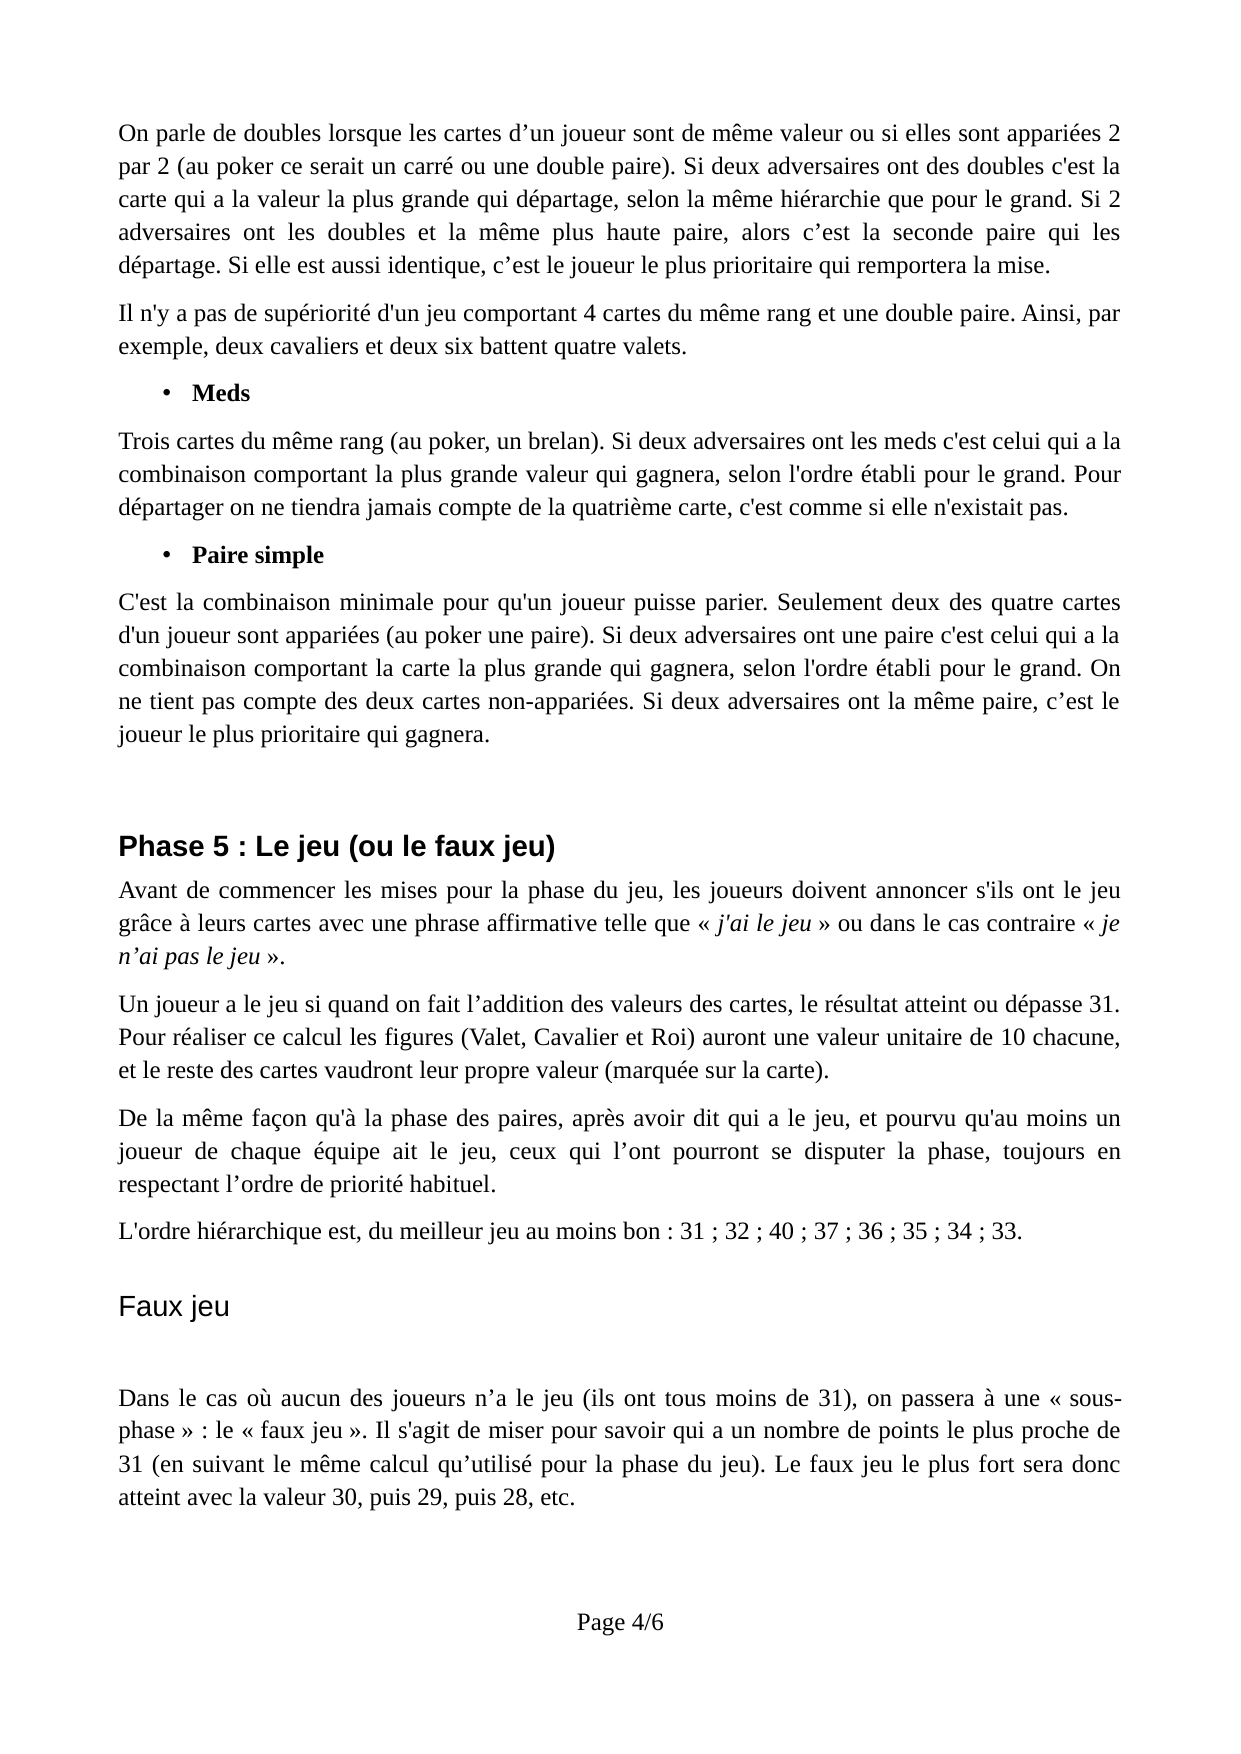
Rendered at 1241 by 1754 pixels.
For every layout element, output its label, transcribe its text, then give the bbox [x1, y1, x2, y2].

text Trois cartes du même rang (au poker, un brelan). Si deux adversaires ont les meds c'est celui qui a la combinaison comportant la plus grande valeur qui gagnera, selon l'ordre établi pour le grand. Pour départager on ne tiendra jamais compte de la quatrième carte, c'est comme si elle n'existait pas. [118, 426, 1122, 521]
list Paire simple [162, 540, 1122, 568]
list Meds [162, 378, 1122, 407]
subtitle Faux jeu [118, 1289, 1122, 1322]
subtitle Phase 5 : Le jeu (ou le faux jeu) [118, 829, 1122, 863]
text On parle de doubles lorsque les cartes d’un joueur sont de même valeur ou si elles sont appariées 2 par 2 (au poker ce serait un carré ou une double paire). Si deux adversaires ont des doubles c'est la carte qui a la valeur la plus grande qui départage, selon la même hiérarchie que pour le grand. Si 2 adversaires ont les doubles et la même plus haute paire, alors c’est la seconde paire qui les départage. Si elle est aussi identique, c’est le joueur le plus prioritaire qui remportera la mise. [118, 118, 1122, 279]
text Avant de commencer les mises pour la phase du jeu, les joueurs doivent annoncer s'ils ont le jeu grâce à leurs cartes avec une phrase affirmative telle que « j'ai le jeu » ou dans le cas contraire « je n’ai pas le jeu ». [118, 875, 1122, 970]
text C'est la combinaison minimale pour qu'un joueur puisse parier. Seulement deux des quatre cartes d'un joueur sont appariées (au poker une paire). Si deux adversaires ont une paire c'est celui qui a la combinaison comportant la carte la plus grande qui gagnera, selon l'ordre établi pour le grand. On ne tient pas compte des deux cartes non-appariées. Si deux adversaires ont la même paire, c’est le joueur le plus prioritaire qui gagnera. [118, 587, 1122, 748]
text L'ordre hiérarchique est, du meilleur jeu au moins bon : 31 ; 32 ; 40 ; 37 ; 36 ; 35 ; 34 ; 33. [118, 1216, 1122, 1245]
text Dans le cas où aucun des joueurs n’a le jeu (ils ont tous moins de 31), on passera à une « sous-phase » : le « faux jeu ». Il s'agit de miser pour savoir qui a un nombre de points le plus proche de 31 (en suivant le même calcul qu’utilisé pour la phase du jeu). Le faux jeu le plus fort sera donc atteint avec la valeur 30, puis 29, puis 28, etc. [118, 1383, 1122, 1510]
text De la même façon qu'à la phase des paires, après avoir dit qui a le jeu, et pourvu qu'au moins un joueur de chaque équipe ait le jeu, ceux qui l’ont pourront se disputer la phase, toujours en respectant l’ordre de priorité habituel. [118, 1103, 1122, 1197]
text Il n'y a pas de supériorité d'un jeu comportant 4 cartes du même rang et une double paire. Ainsi, par exemple, deux cavaliers et deux six battent quatre valets. [118, 298, 1122, 359]
text Un joueur a le jeu si quand on fait l’addition des valeurs des cartes, le résultat atteint ou dépasse 31. Pour réaliser ce calcul les figures (Valet, Cavalier et Roi) auront une valeur unitaire de 10 chacune, et le reste des cartes vaudront leur propre valeur (marquée sur la carte). [118, 989, 1122, 1084]
